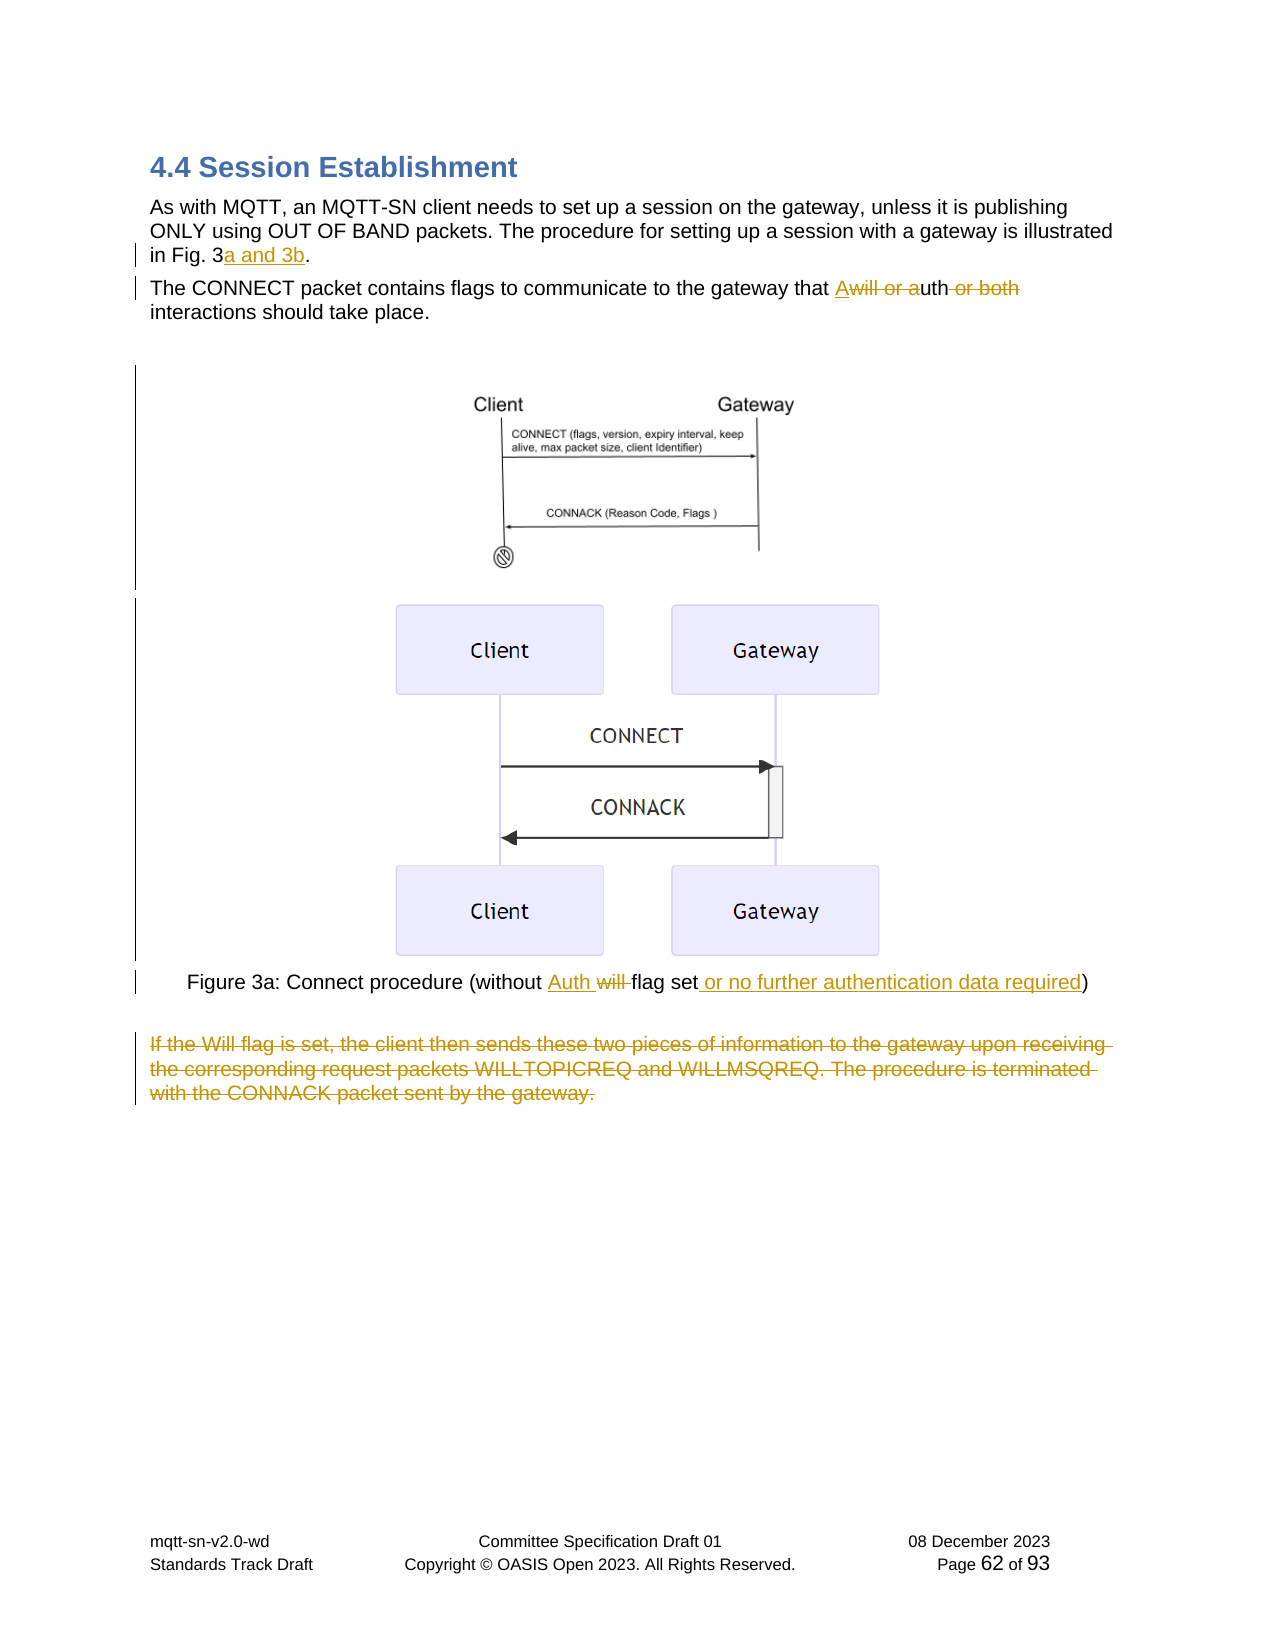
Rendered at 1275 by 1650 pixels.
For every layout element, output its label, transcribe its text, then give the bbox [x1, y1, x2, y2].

subtitle 4.4 Session Establishment [150, 150, 1125, 183]
text Figure 3a: Connect procedure (without Auth flag set or no further authentication data required) [150, 969, 1125, 993]
text The CONNECT packet contains flags to communicate to the gateway that Auth interactions should take place. [150, 276, 1124, 324]
picture [386, 598, 888, 961]
picture [454, 365, 820, 590]
text As with MQTT, an MQTT-SN client needs to set up a session on the gateway, unless it is publishing ONLY using OUT OF BAND packets. The procedure for setting up a session with a gateway is illustrated in Fig. 3a and 3b. [149, 194, 1124, 267]
